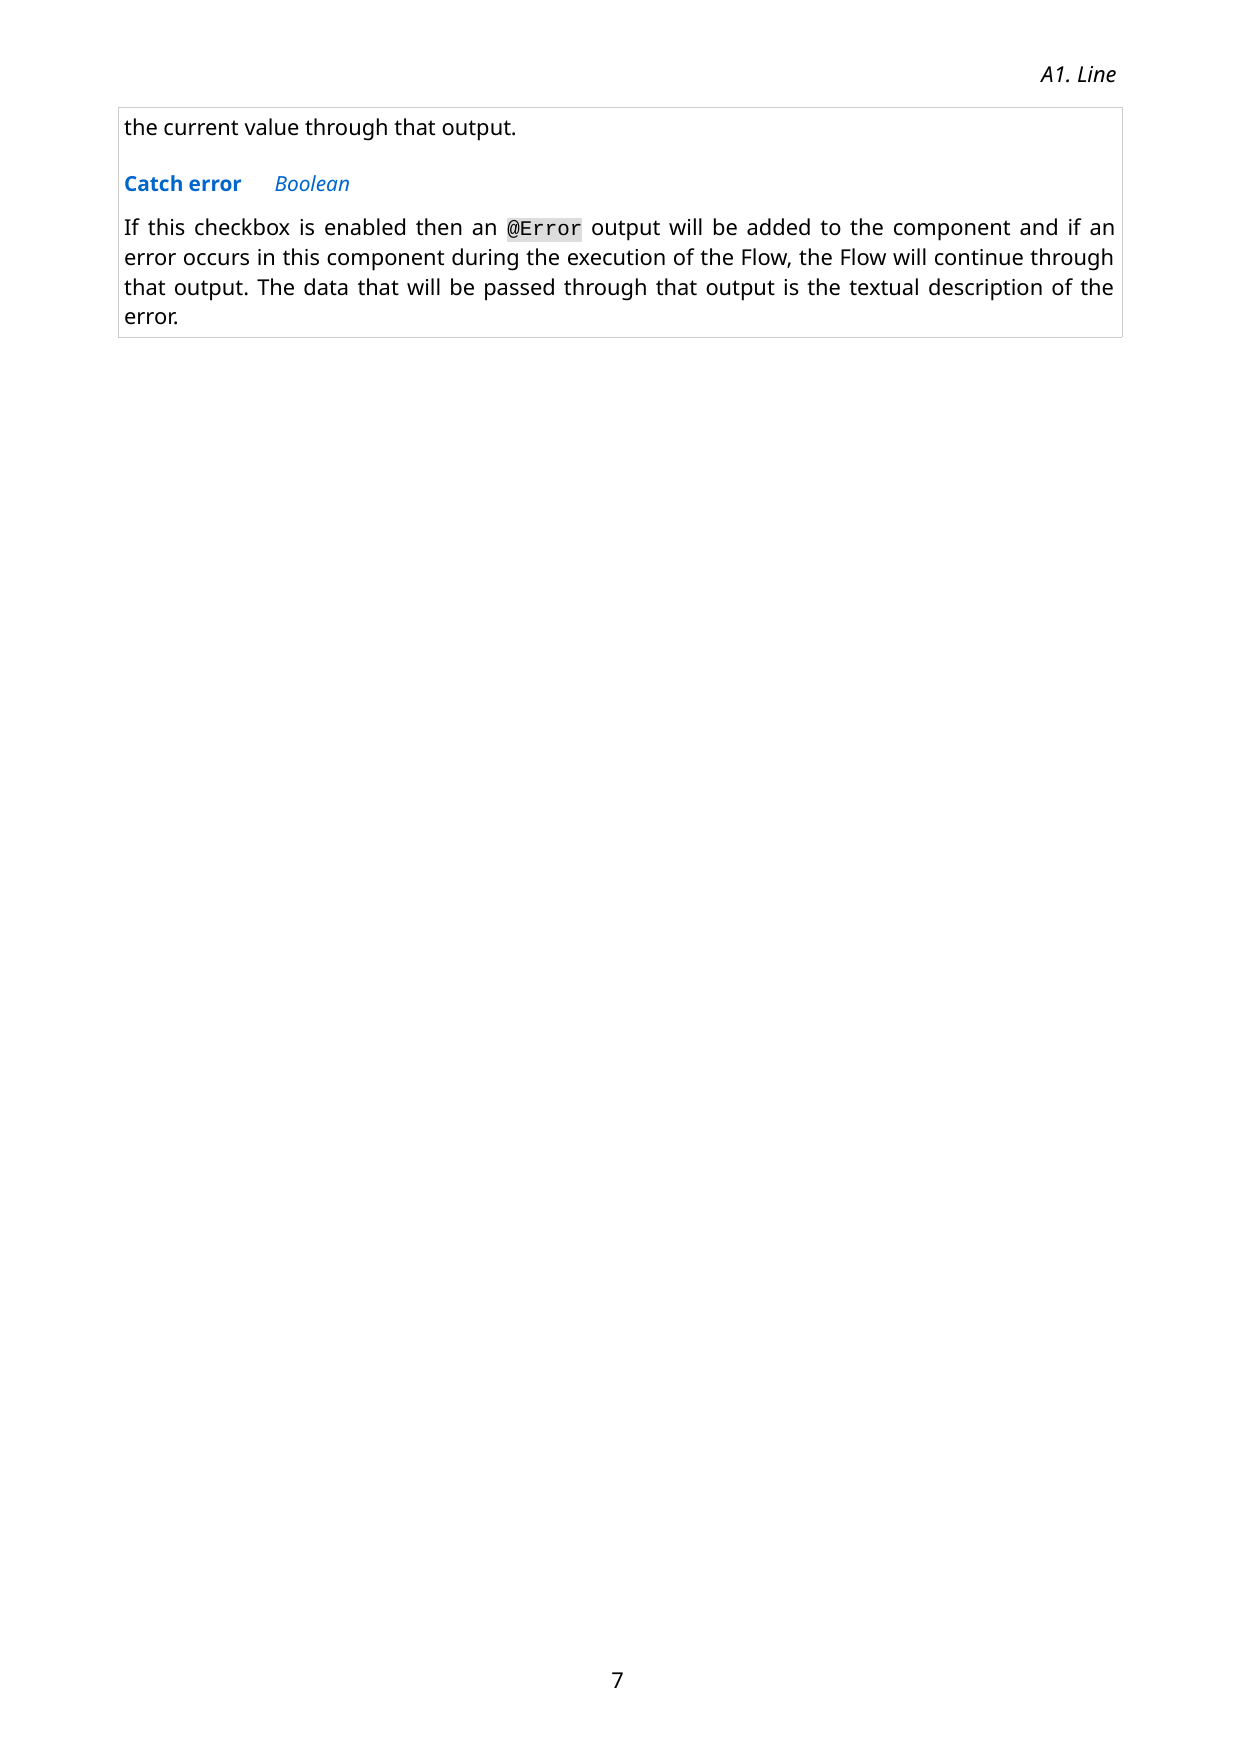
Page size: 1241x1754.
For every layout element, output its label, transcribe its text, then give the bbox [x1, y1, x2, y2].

table_cell the current value through that output. Catch error Boolean If this checkbox is enabled then an @Error output will be added to the component and if an error occurs in this component during the execution of the Flow, the Flow will continue through that output. The data that will be passed through that output is the textual description of the error. [119, 108, 1122, 337]
